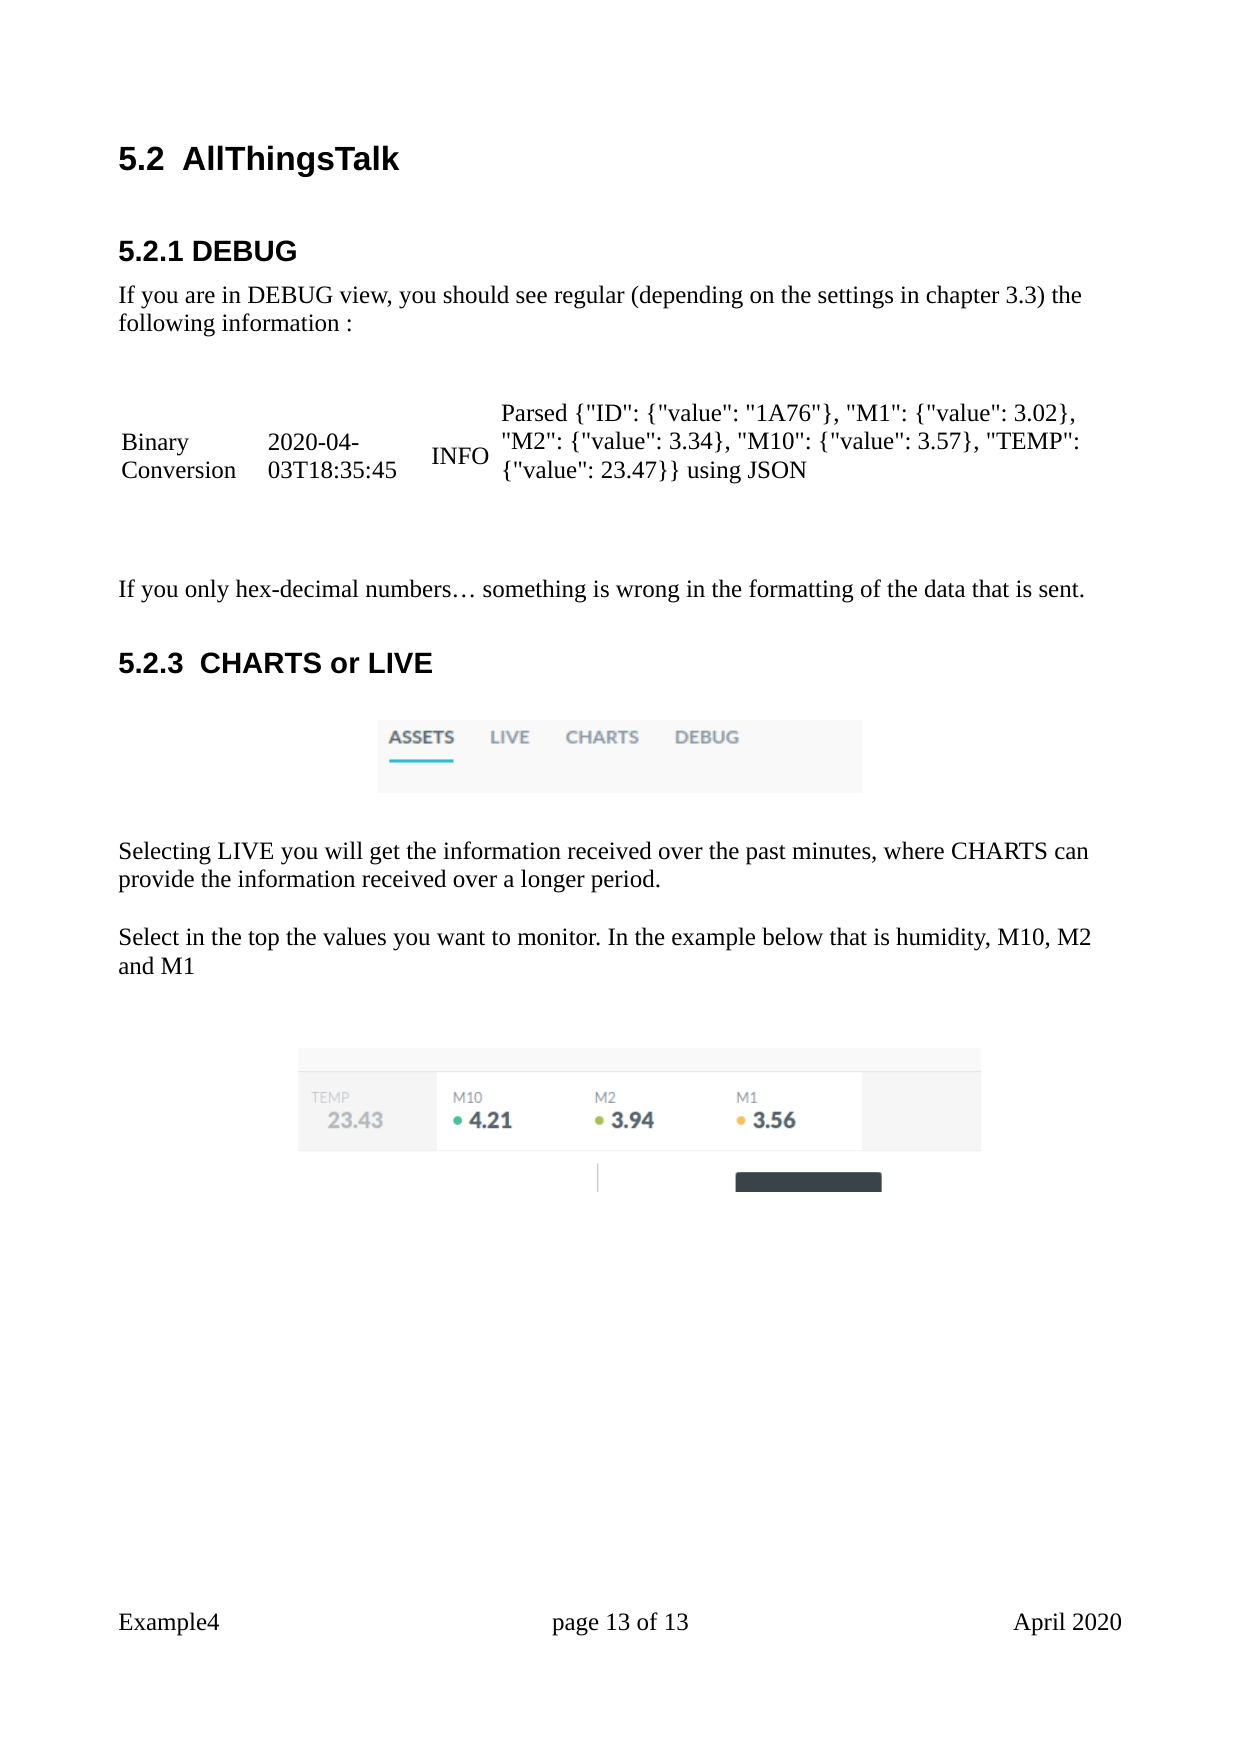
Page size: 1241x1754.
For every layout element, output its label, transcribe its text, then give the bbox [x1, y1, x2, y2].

table_header INFO [428, 395, 498, 516]
text Select in the top the values you want to monitor. In the example below that is humidity, M10, M2 and M1 [118, 922, 1122, 979]
text If you are in DEBUG view, you should see regular (depending on the settings in chapter 3.3) the following information : [118, 280, 1122, 337]
picture [298, 1048, 982, 1192]
table_header 2020-04-03T18:35:45 [265, 395, 428, 516]
subtitle 5.2 AllThingsTalk [118, 139, 1122, 178]
subtitle 5.2.1 DEBUG [118, 233, 1122, 267]
text Selecting LIVE you will get the information received over the past minutes, where CHARTS can provide the information received over a longer period. [118, 836, 1122, 893]
picture [377, 720, 863, 793]
table_header Binary Conversion [118, 395, 265, 516]
subtitle 5.2.3 CHARTS or LIVE [118, 646, 1122, 679]
table_header Parsed {"ID": {"value": "1A76"}, "M1": {"value": 3.02}, "M2": {"value": 3.34}, "M10": {"value": 3.57}, "TEMP": {"value": 23.47}} using JSON [498, 395, 1122, 516]
text If you only hex-decimal numbers… something is wrong in the formatting of the data that is sent. [118, 574, 1122, 602]
